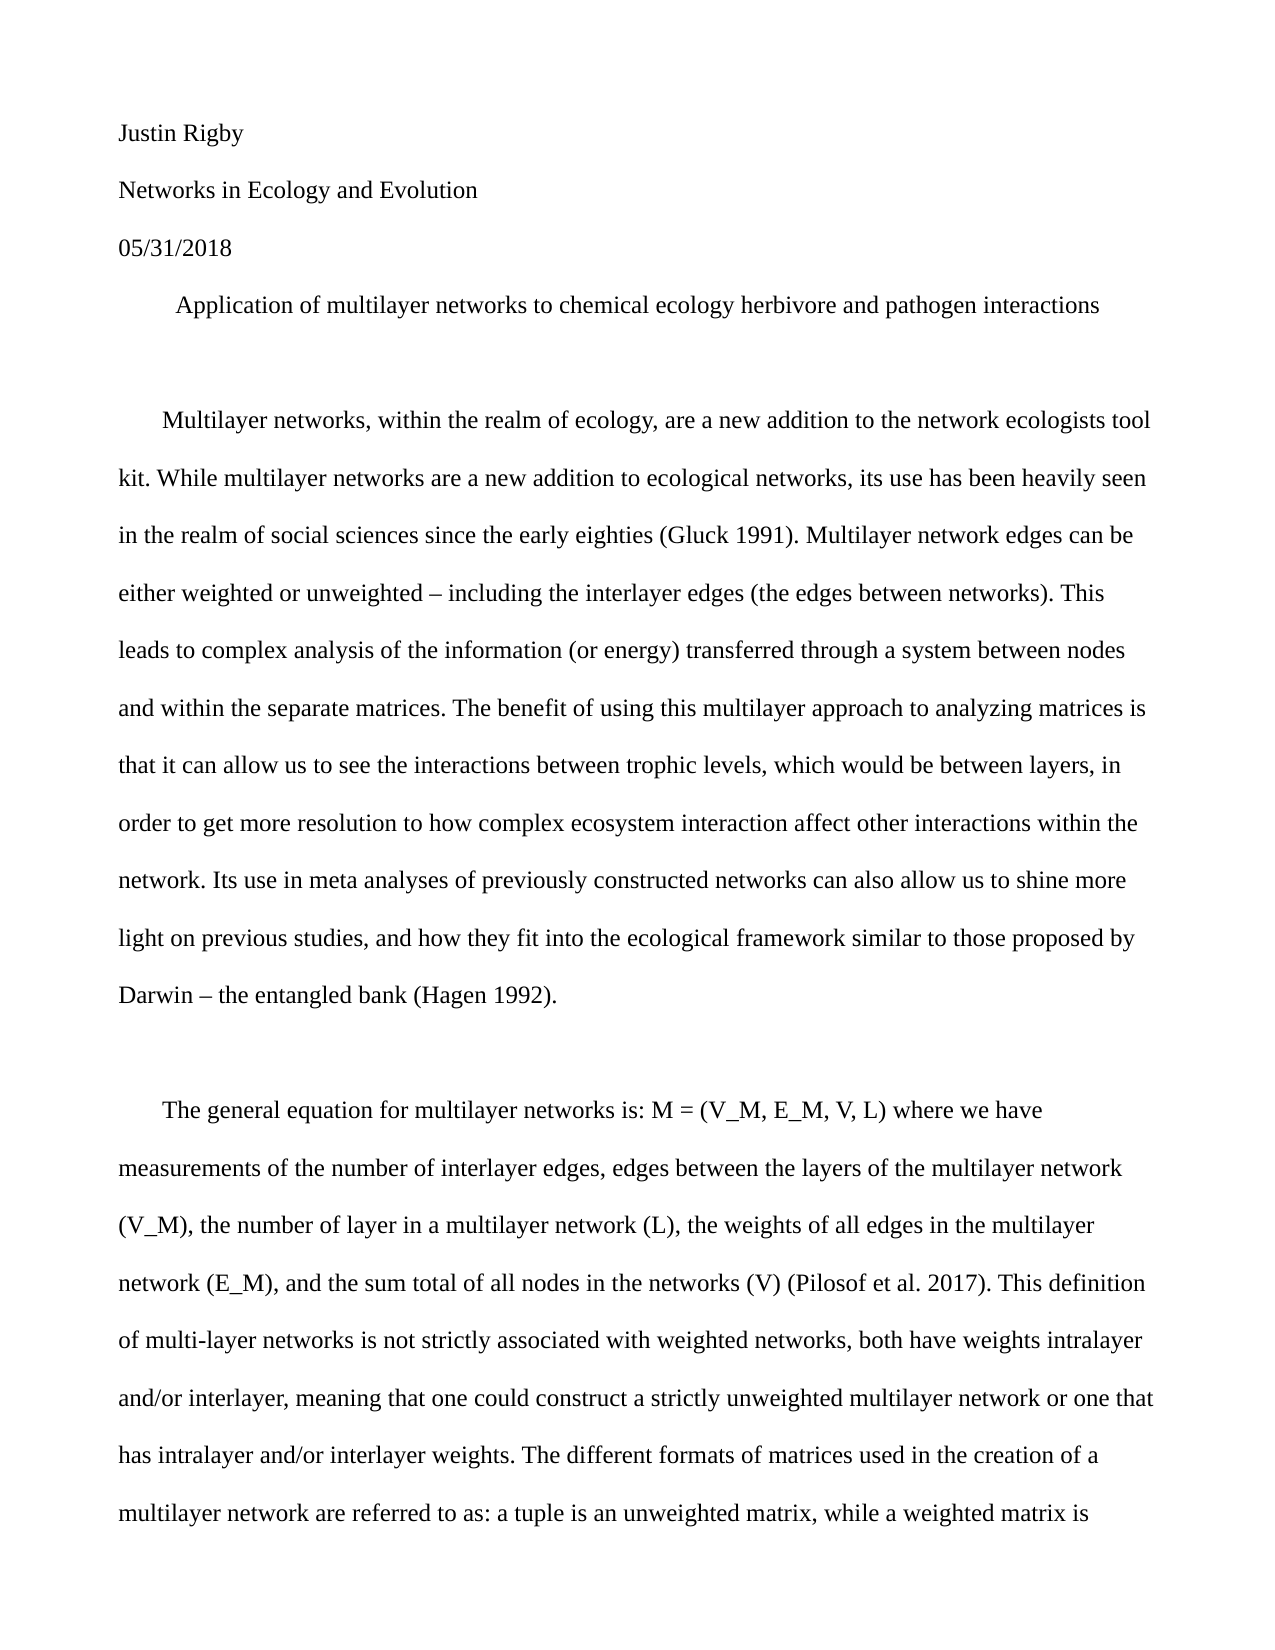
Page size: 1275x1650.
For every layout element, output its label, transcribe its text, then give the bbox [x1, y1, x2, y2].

text Multilayer networks, within the realm of ecology, are a new addition to the network ecologists tool kit. While multilayer networks are a new addition to ecological networks, its use has been heavily seen in the realm of social sciences since the early eighties (Gluck 1991). Multilayer network edges can be either weighted or unweighted – including the interlayer edges (the edges between networks). This leads to complex analysis of the information (or energy) transferred through a system between nodes and within the separate matrices. The benefit of using this multilayer approach to analyzing matrices is that it can allow us to see the interactions between trophic levels, which would be between layers, in order to get more resolution to how complex ecosystem interaction affect other interactions within the network. Its use in meta analyses of previously constructed networks can also allow us to shine more light on previous studies, and how they fit into the ecological framework similar to those proposed by Darwin – the entangled bank (Hagen 1992). [118, 406, 1157, 1009]
text Networks in Ecology and Evolution [118, 176, 1157, 204]
text Application of multilayer networks to chemical ecology herbivore and pathogen interactions [118, 291, 1157, 319]
text Justin Rigby [118, 118, 1157, 147]
text The general equation for multilayer networks is: M = (V_M, E_M, V, L) where we have measurements of the number of interlayer edges, edges between the layers of the multilayer network (V_M), the number of layer in a multilayer network (L), the weights of all edges in the multilayer network (E_M), and the sum total of all nodes in the networks (V) (Pilosof et al. 2017). This definition of multi-layer networks is not strictly associated with weighted networks, both have weights intralayer and/or interlayer, meaning that one could construct a strictly unweighted multilayer network or one that has intralayer and/or interlayer weights. The different formats of matrices used in the creation of a multilayer network are referred to as: a tuple is an unweighted matrix, while a weighted matrix is [118, 1096, 1157, 1527]
text 05/31/2018 [118, 233, 1157, 262]
